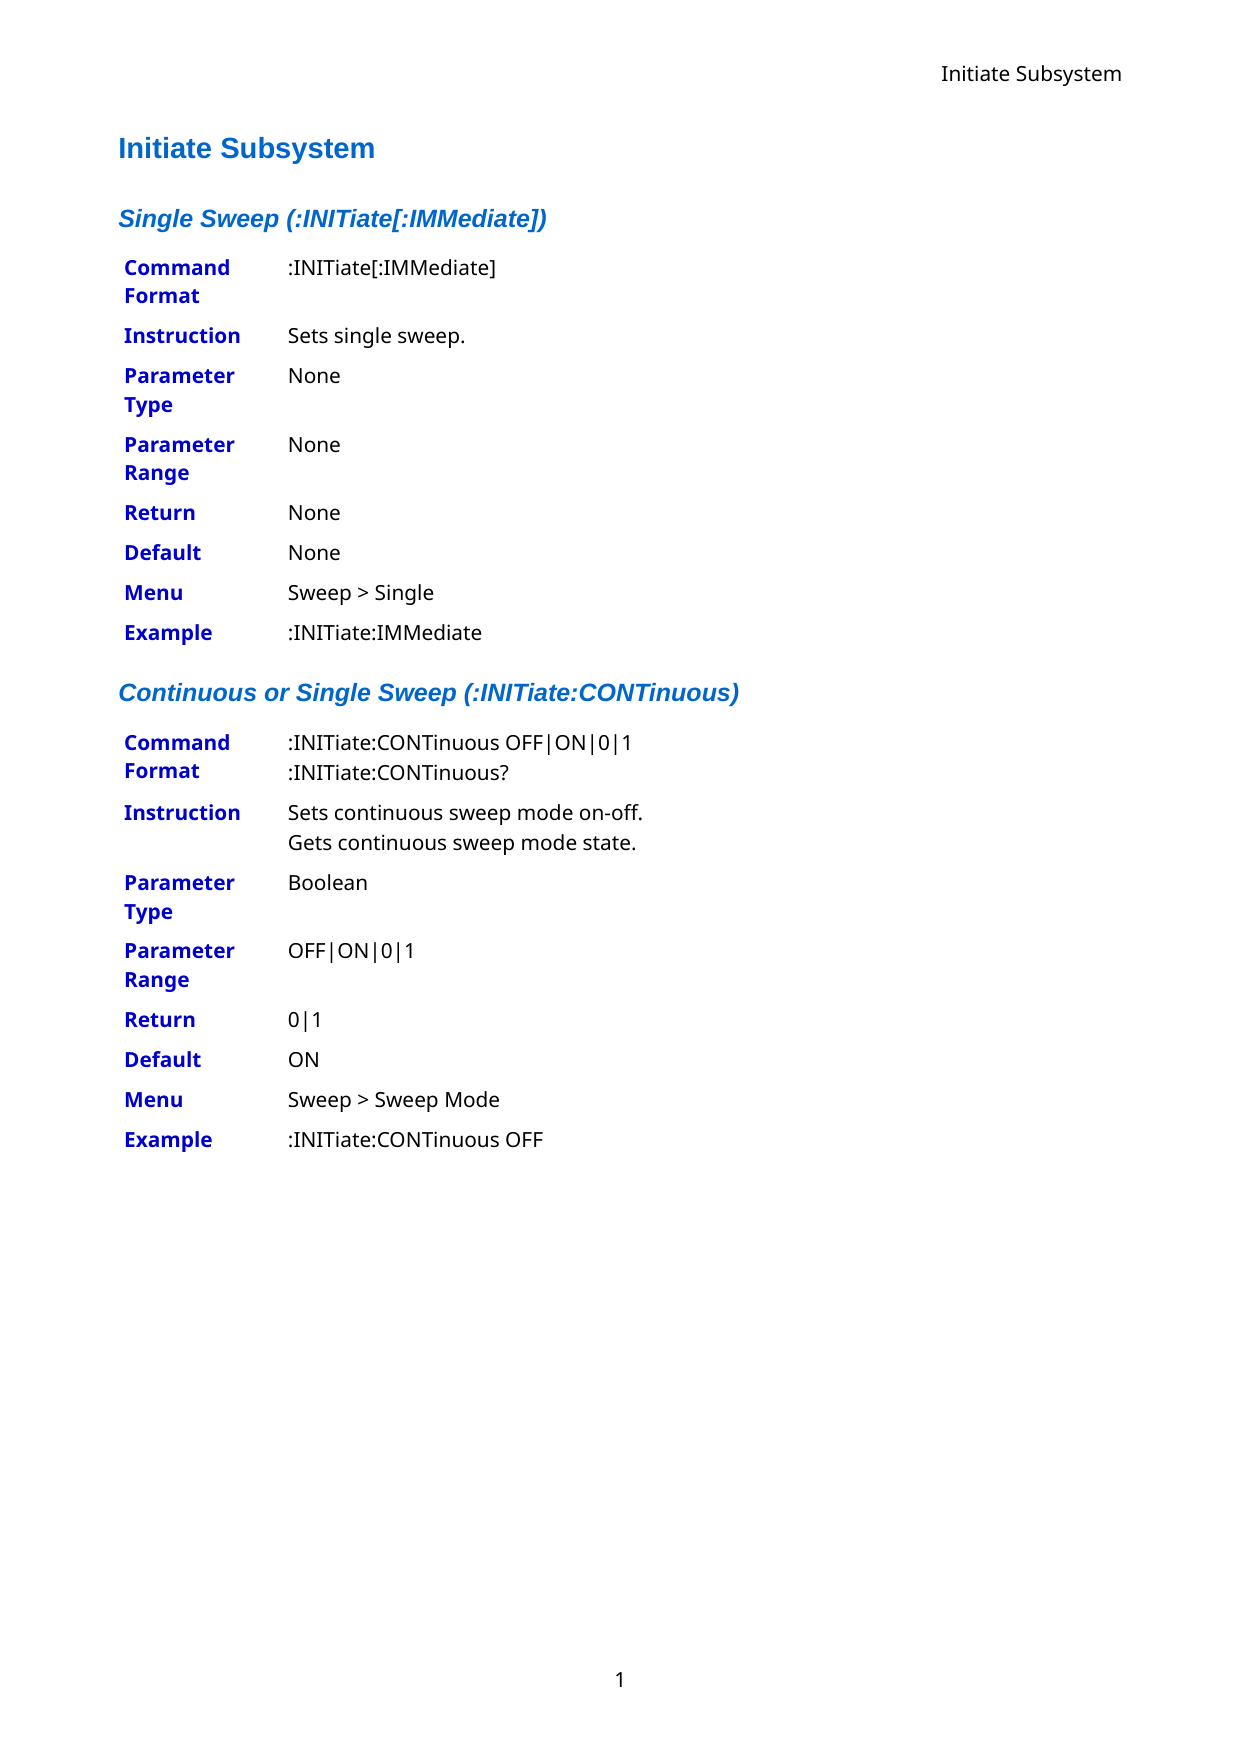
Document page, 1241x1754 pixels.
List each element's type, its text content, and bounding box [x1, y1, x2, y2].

subtitle Single Sweep (:INITiate[:IMMediate]) [118, 204, 1122, 233]
table_header Command Format [118, 248, 282, 316]
table_cell Parameter Type [118, 356, 282, 424]
table_cell Return [118, 999, 282, 1039]
table_cell Example [118, 612, 282, 652]
table_cell Parameter Range [118, 931, 282, 999]
table_cell Sets single sweep. [282, 316, 1122, 356]
table_cell ON [282, 1039, 1122, 1079]
subtitle Continuous or Single Sweep (:INITiate:CONTinuous) [118, 678, 1122, 707]
table_cell Default [118, 532, 282, 572]
subtitle Initiate Subsystem [118, 131, 1122, 165]
table_cell :INITiate:IMMediate [282, 612, 1122, 652]
table_cell Parameter Range [118, 424, 282, 492]
table_cell None [282, 424, 1122, 492]
table_header :INITiate[:IMMediate] [282, 248, 1122, 316]
table_cell Sets continuous sweep mode on-off. Gets continuous sweep mode state. [282, 792, 1122, 863]
table_cell 0|1 [282, 999, 1122, 1039]
table_cell Instruction [118, 792, 282, 863]
table_cell None [282, 532, 1122, 572]
table_cell Parameter Type [118, 863, 282, 931]
table_cell Instruction [118, 316, 282, 356]
table_cell Menu [118, 572, 282, 612]
table_cell Menu [118, 1079, 282, 1119]
table_header Command Format [118, 722, 282, 792]
table_cell Return [118, 492, 282, 532]
table_cell :INITiate:CONTinuous OFF [282, 1119, 1122, 1159]
table_cell Example [118, 1119, 282, 1159]
table_header :INITiate:CONTinuous OFF|ON|0|1 :INITiate:CONTinuous? [282, 722, 1122, 792]
table_cell Default [118, 1039, 282, 1079]
table_cell None [282, 492, 1122, 532]
table_cell Sweep > Single [282, 572, 1122, 612]
table_cell OFF|ON|0|1 [282, 931, 1122, 999]
table_cell Boolean [282, 863, 1122, 931]
table_cell None [282, 356, 1122, 424]
table_cell Sweep > Sweep Mode [282, 1079, 1122, 1119]
